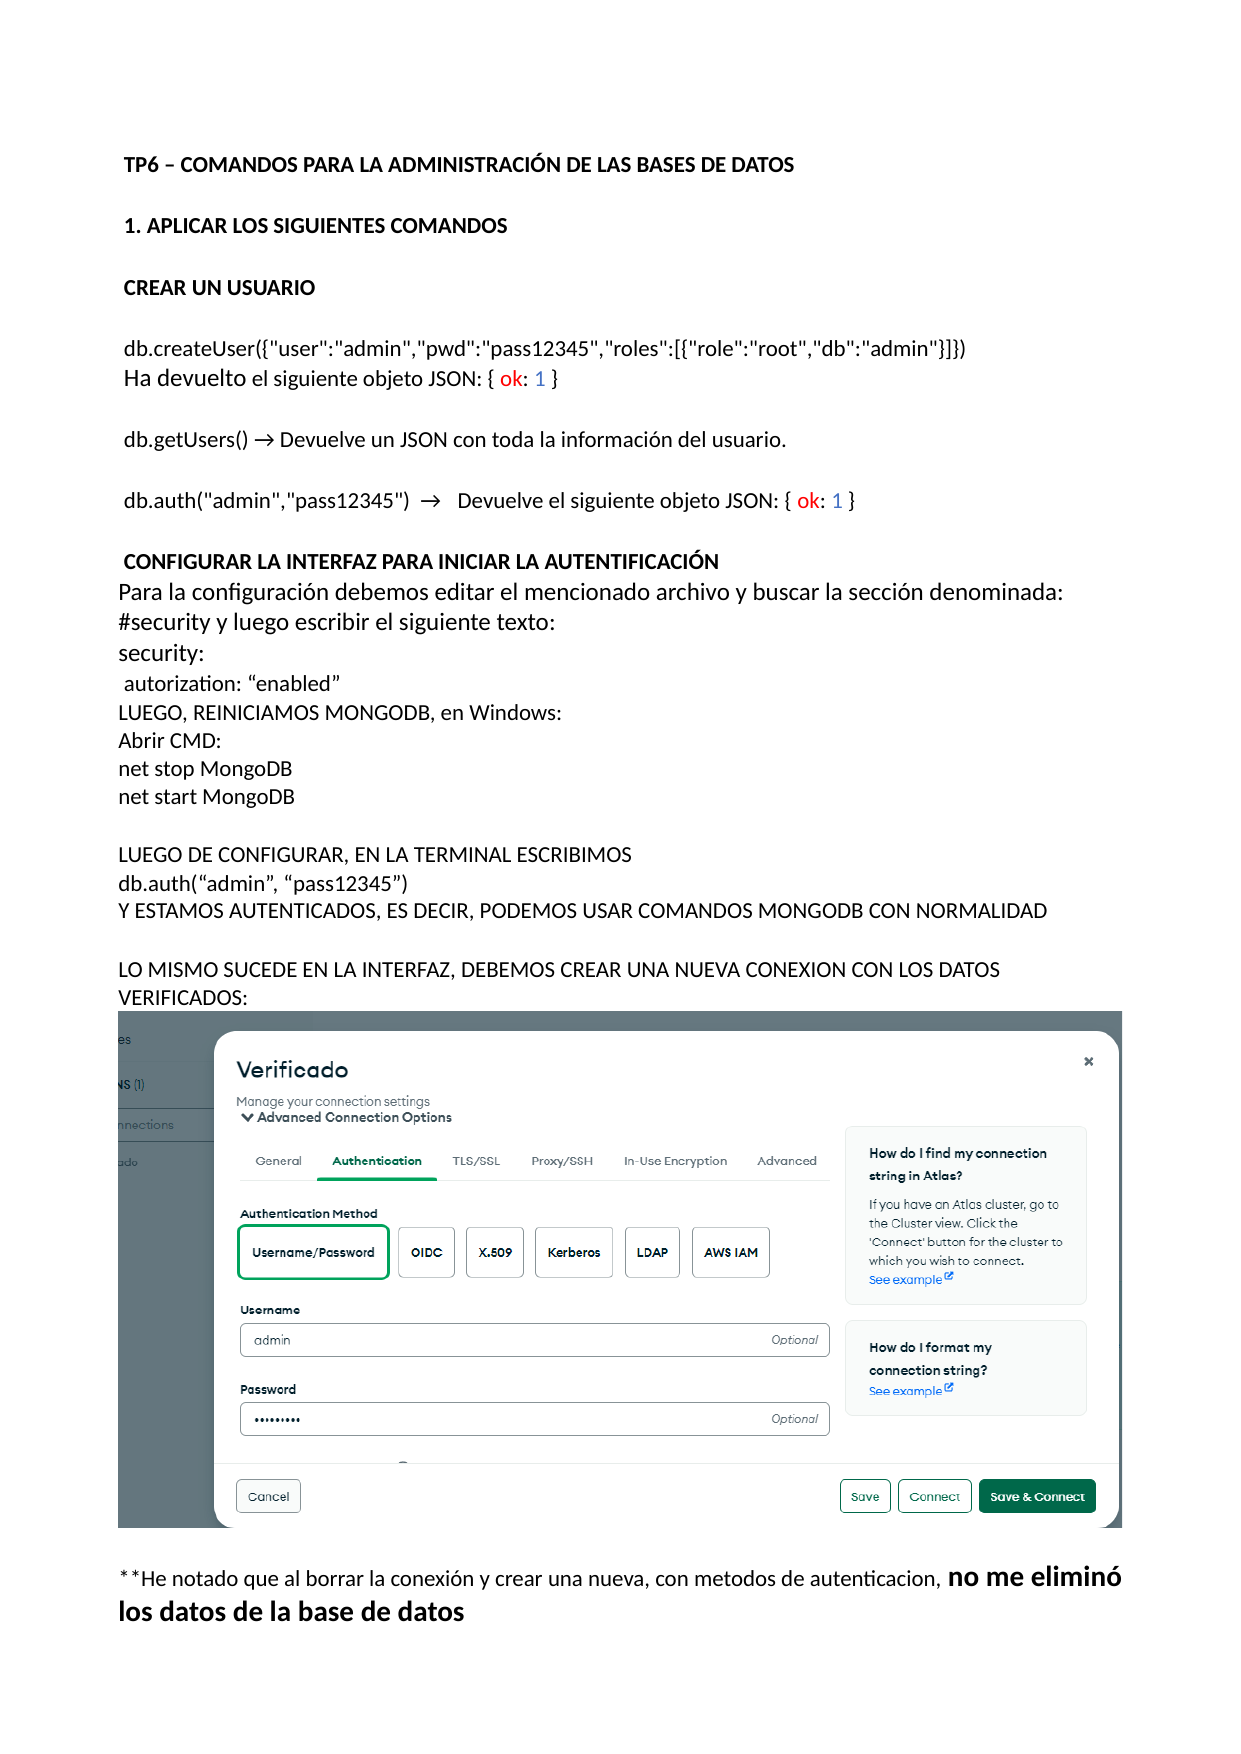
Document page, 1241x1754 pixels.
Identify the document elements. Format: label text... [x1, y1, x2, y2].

text Y ESTAMOS AUTENTICADOS, ES DECIR, PODEMOS USAR COMANDOS MONGODB CON NORMALIDAD [118, 897, 1122, 925]
text net start MongoDB [118, 782, 1122, 810]
text Ha devuelto el siguiente objeto JSON: { ok: 1 } [118, 362, 1122, 393]
text **He notado que al borrar la conexión y crear una nueva, con metodos de autenticacion, no me eliminó los datos de la base de datos [118, 1558, 1122, 1629]
text LUEGO DE CONFIGURAR, EN LA TERMINAL ESCRIBIMOS [118, 841, 1122, 869]
picture [118, 1011, 1123, 1528]
text db.auth(“admin”, “pass12345”) [118, 869, 1122, 897]
text 1. APLICAR LOS SIGUIENTES COMANDOS [118, 210, 1122, 240]
text net stop MongoDB [118, 754, 1122, 782]
text LUEGO, REINICIAMOS MONGODB, en Windows: [118, 698, 1122, 726]
text CREAR UN USUARIO [118, 271, 1122, 301]
text TP6 – COMANDOS PARA LA ADMINISTRACIÓN DE LAS BASES DE DATOS [118, 149, 1122, 179]
text CONFIGURAR LA INTERFAZ PARA INICIAR LA AUTENTIFICACIÓN [118, 545, 1122, 576]
text db.getUsers() → Devuelve un JSON con toda la información del usuario. [118, 423, 1122, 454]
text Abrir CMD: [118, 726, 1122, 754]
text db.createUser({"user":"admin","pwd":"pass12345","roles":[{"role":"root","db":"admin"}]}) [118, 332, 1122, 362]
text autorization: “enabled” [118, 667, 1122, 698]
text Para la configuración debemos editar el mencionado archivo y buscar la sección denominada: #security y luego escribir el siguiente texto: [118, 576, 1122, 637]
text security: [118, 637, 1122, 667]
text LO MISMO SUCEDE EN LA INTERFAZ, DEBEMOS CREAR UNA NUEVA CONEXION CON LOS DATOS VERIFICADOS: [118, 955, 1122, 1011]
text db.auth("admin","pass12345") → Devuelve el siguiente objeto JSON: { ok: 1 } [118, 484, 1122, 515]
